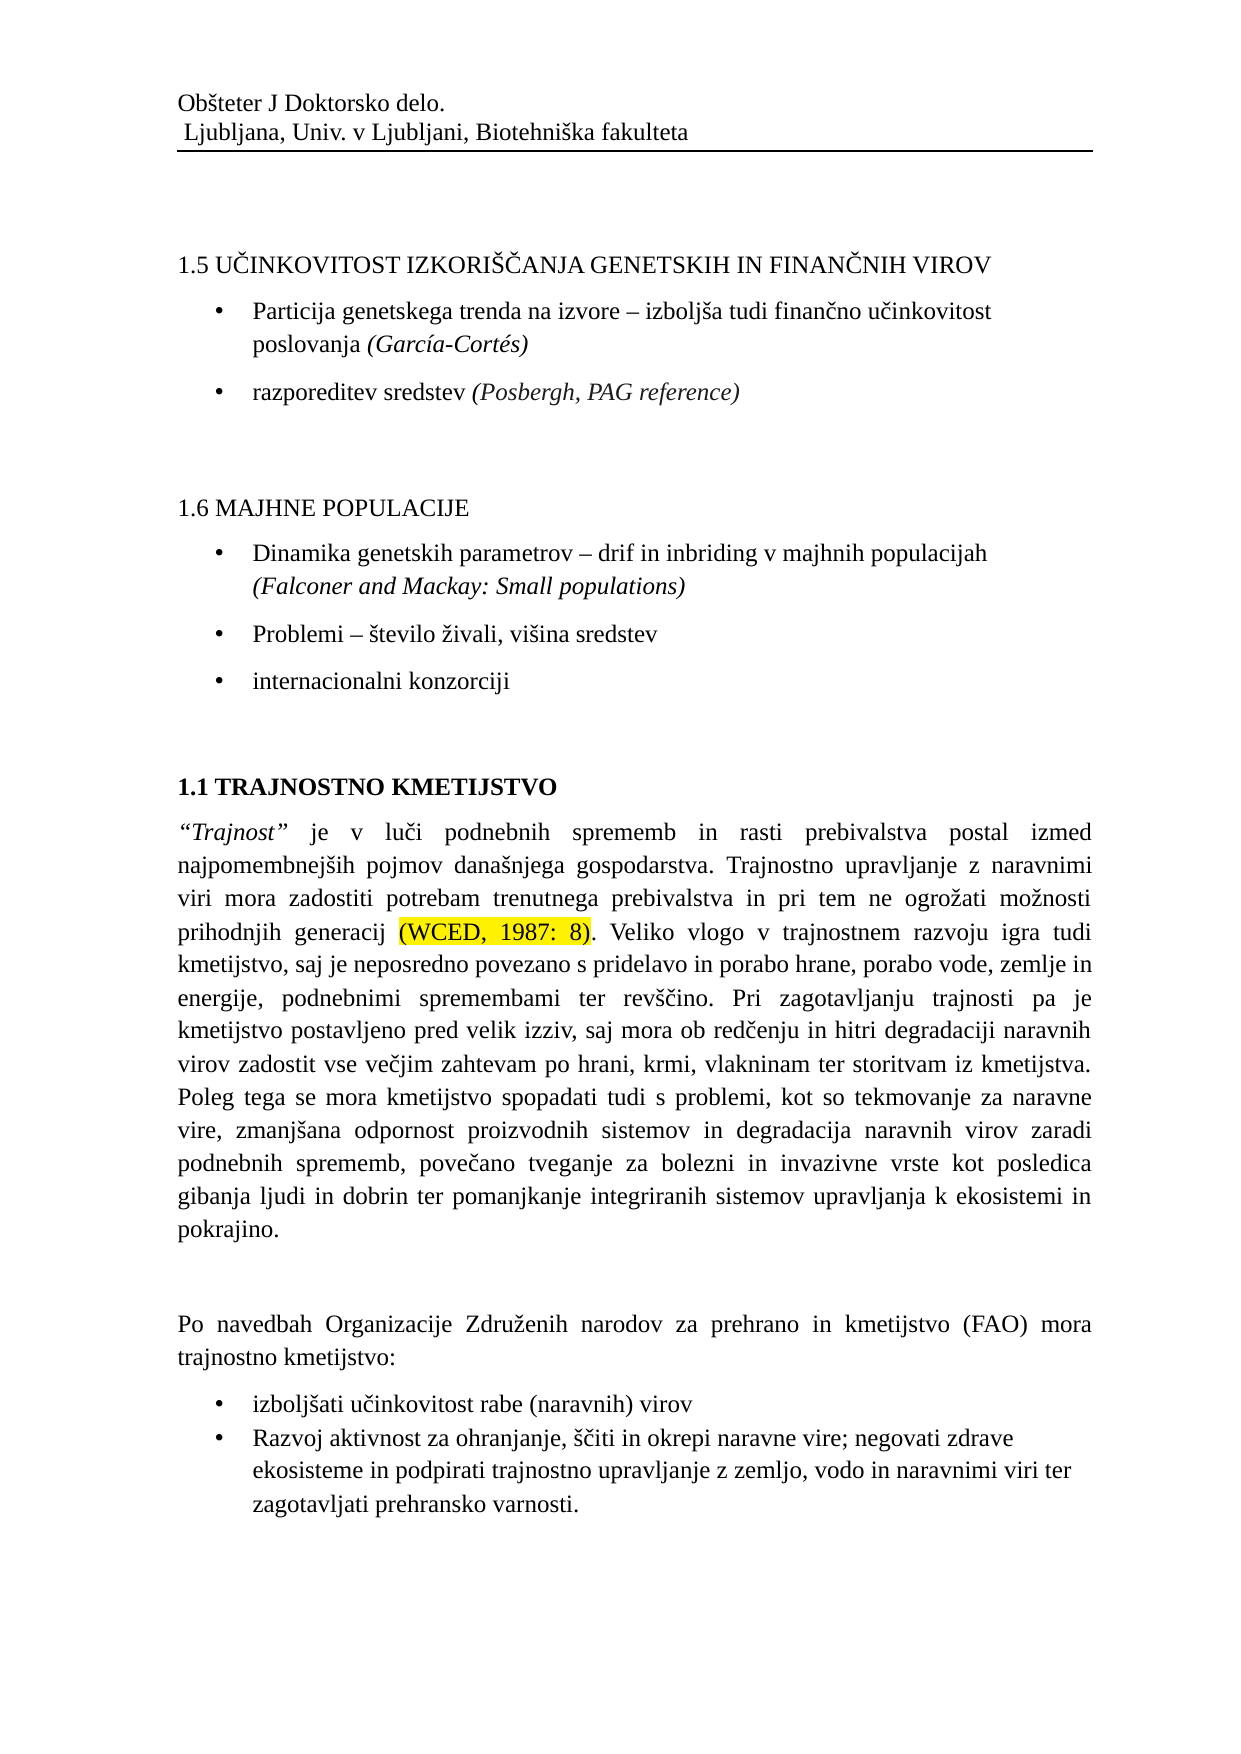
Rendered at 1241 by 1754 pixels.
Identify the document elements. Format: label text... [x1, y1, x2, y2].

subtitle 1.1 trajnostno kmetijstvo [177, 772, 1093, 801]
list Dinamika genetskih parametrov – drif in inbriding v majhnih populacijah (Falconer and Mackay: Small populations) [215, 538, 1093, 600]
list Particija genetskega trenda na izvore – izboljša tudi finančno učinkovitost poslovanja (García-Cortés) [215, 296, 1093, 358]
list Problemi – število živali, višina sredstev [215, 619, 1093, 647]
text Po navedbah Organizacije Združenih narodov za prehrano in kmetijstvo (FAO) mora trajnostno kmetijstvo: [177, 1309, 1093, 1371]
subtitle 1.5 UČINKOVITOST izkoriščanjA genetskih in finančnih virov [177, 250, 1093, 279]
list izboljšati učinkovitost rabe (naravnih) virov [215, 1389, 1093, 1418]
list internacionalni konzorciji [215, 666, 1093, 695]
list Razvoj aktivnost za ohranjanje, ščiti in okrepi naravne vire; negovati zdrave ekosisteme in podpirati trajnostno upravljanje z zemljo, vodo in naravnimi viri ter zagotavljati prehransko varnosti. [215, 1423, 1093, 1517]
subtitle 1.6 MAJHNE POPULACIJE [177, 493, 1093, 521]
text “Trajnost” je v luči podnebnih sprememb in rasti prebivalstva postal izmed najpomembnejših pojmov današnjega gospodarstva. Trajnostno upravljanje z naravnimi viri mora zadostiti potrebam trenutnega prebivalstva in pri tem ne ogrožati možnosti prihodnjih generacij (WCED, 1987: 8). Veliko vlogo v trajnostnem razvoju igra tudi kmetijstvo, saj je neposredno povezano s pridelavo in porabo hrane, porabo vode, zemlje in energije, podnebnimi spremembami ter revščino. Pri zagotavljanju trajnosti pa je kmetijstvo postavljeno pred velik izziv, saj mora ob redčenju in hitri degradaciji naravnih virov zadostit vse večjim zahtevam po hrani, krmi, vlakninam ter storitvam iz kmetijstva. Poleg tega se mora kmetijstvo spopadati tudi s problemi, kot so tekmovanje za naravne vire, zmanjšana odpornost proizvodnih sistemov in degradacija naravnih virov zaradi podnebnih sprememb, povečano tveganje za bolezni in invazivne vrste kot posledica gibanja ljudi in dobrin ter pomanjkanje integriranih sistemov upravljanja k ekosistemi in pokrajino. [177, 817, 1093, 1242]
list razporeditev sredstev (Posbergh, PAG reference) [215, 377, 1093, 405]
